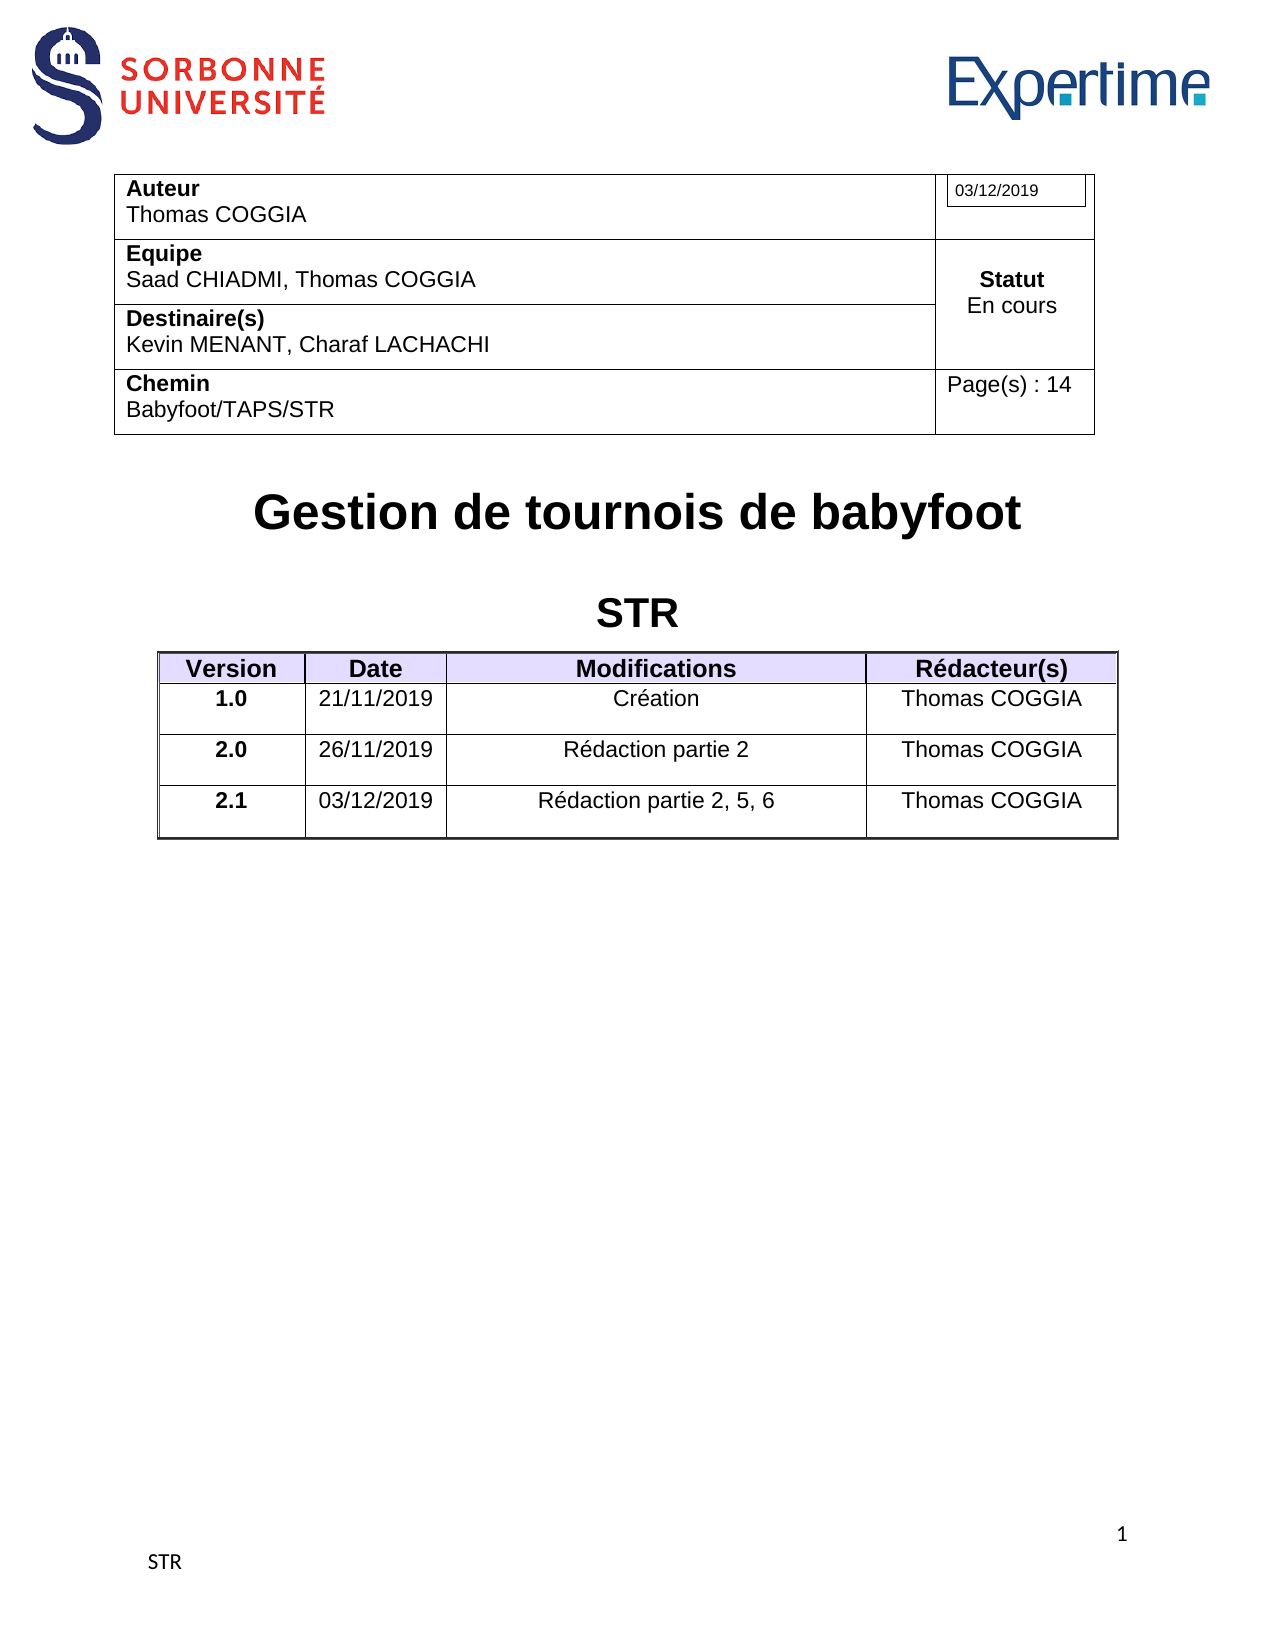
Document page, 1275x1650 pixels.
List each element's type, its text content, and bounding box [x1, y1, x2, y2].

table_cell Page(s) : 14 [936, 370, 1094, 434]
picture [31, 26, 325, 145]
table_header Rédacteur(s) [867, 654, 1116, 682]
text Gestion de tournois de babyfoot [148, 483, 1127, 540]
table_cell 03/12/2019 [306, 786, 446, 836]
table_cell Création [447, 684, 866, 734]
table_header [936, 175, 1094, 239]
table_cell Rédaction partie 2 [447, 735, 866, 785]
table_cell Chemin Babyfoot/TAPS/STR [115, 370, 935, 434]
table_cell Thomas COGGIA [867, 684, 1116, 734]
table_cell Destinaire(s) Kevin MENANT, Charaf LACHACHI [115, 305, 935, 369]
table_header Modifications [447, 654, 865, 682]
table_header Version [160, 654, 304, 682]
table_cell 2.1 [160, 786, 305, 836]
table_header Auteur Thomas COGGIA [115, 175, 935, 239]
picture [945, 52, 1210, 120]
table_cell Statut En cours [936, 240, 1094, 369]
table_cell 26/11/2019 [306, 735, 446, 785]
table_cell Rédaction partie 2, 5, 6 [447, 786, 866, 836]
table_cell 2.0 [160, 735, 305, 785]
table_cell 21/11/2019 [306, 684, 446, 734]
table_cell 1.0 [160, 684, 305, 734]
table_cell Thomas COGGIA [867, 786, 1116, 836]
table_header Date [306, 654, 446, 682]
text STR [148, 588, 1127, 636]
table_cell Thomas COGGIA [867, 735, 1116, 785]
table_cell Equipe Saad CHIADMI, Thomas COGGIA [115, 240, 935, 304]
